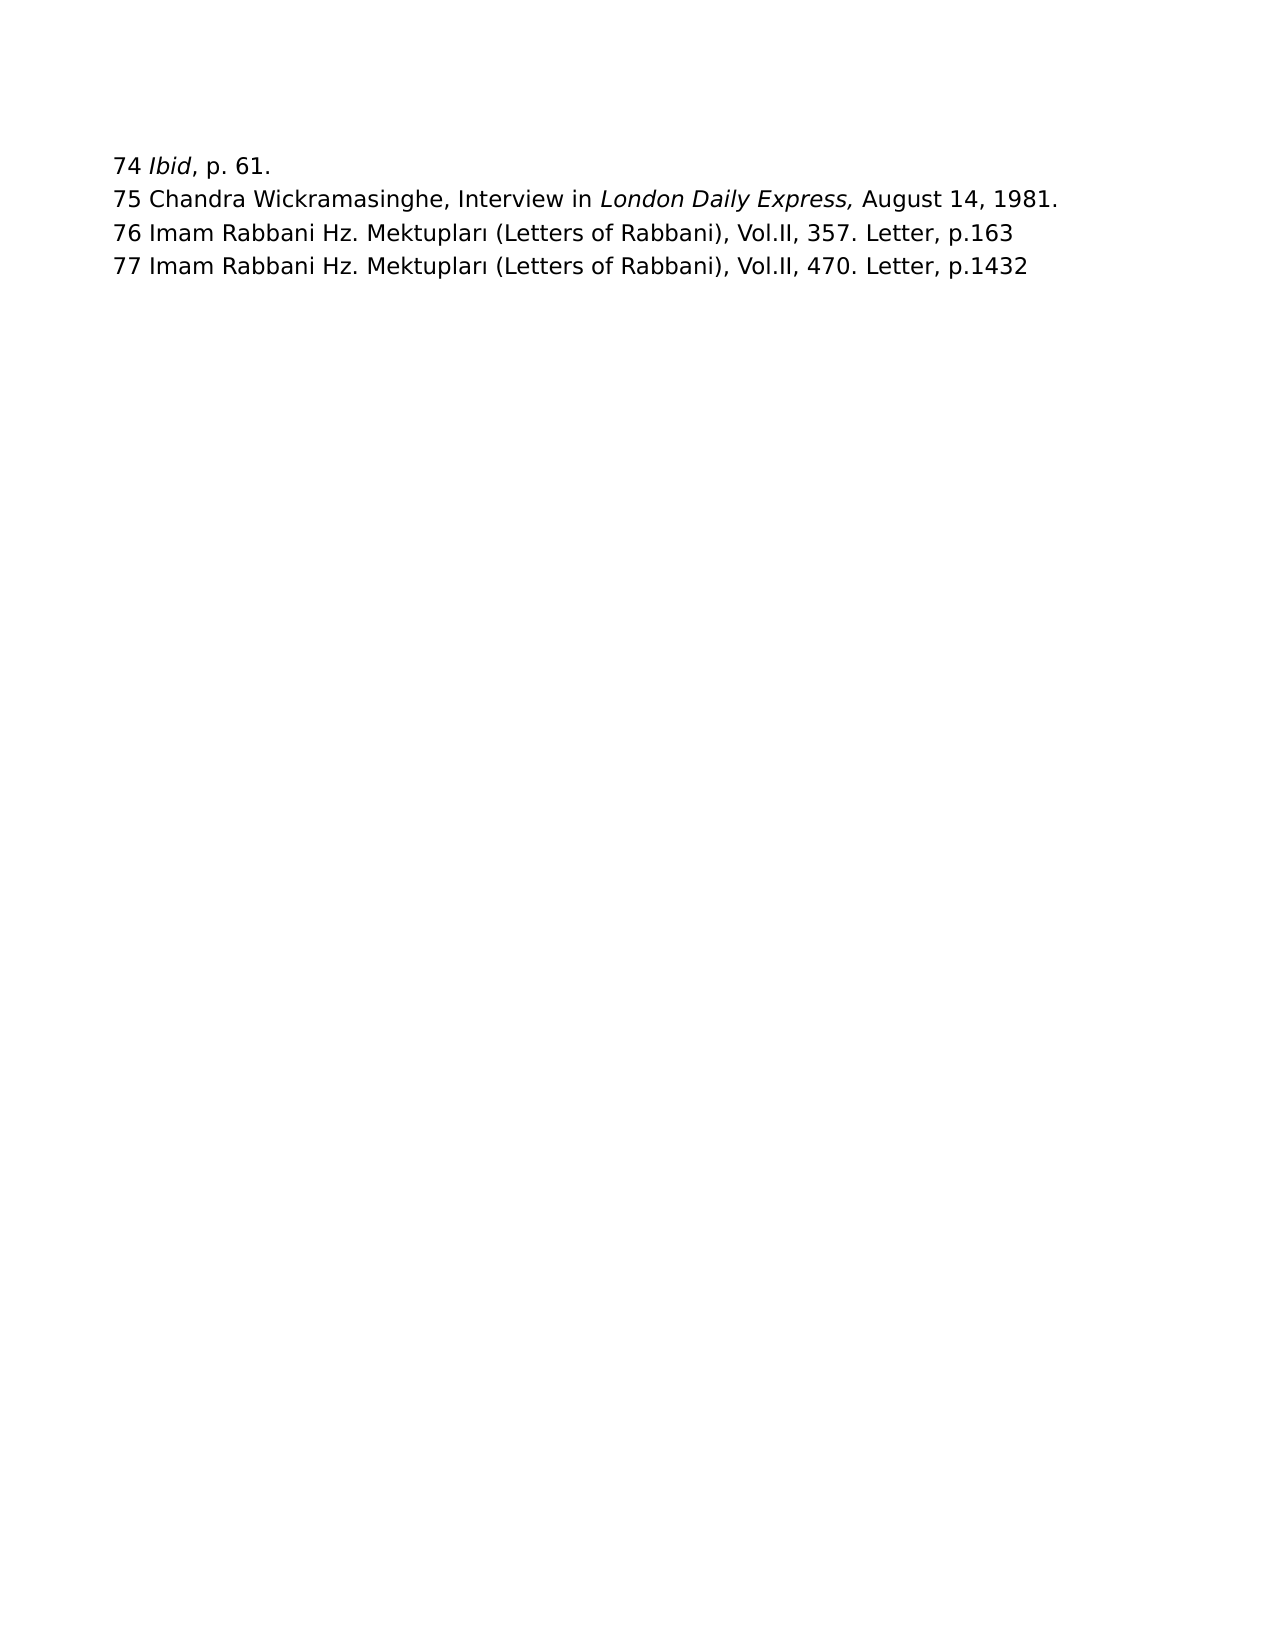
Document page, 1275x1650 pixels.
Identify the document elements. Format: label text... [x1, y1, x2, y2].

text 77 Imam Rabbani Hz. Mektupları (Letters of Rabbani), Vol.II, 470. Letter, p.1432 [112, 248, 1162, 281]
text 74 Ibid, p. 61. [112, 148, 1162, 181]
text 75 Chandra Wickramasinghe, Interview in London Daily Express, August 14, 1981. [112, 181, 1162, 214]
text 76 Imam Rabbani Hz. Mektupları (Letters of Rabbani), Vol.II, 357. Letter, p.163 [112, 214, 1162, 248]
